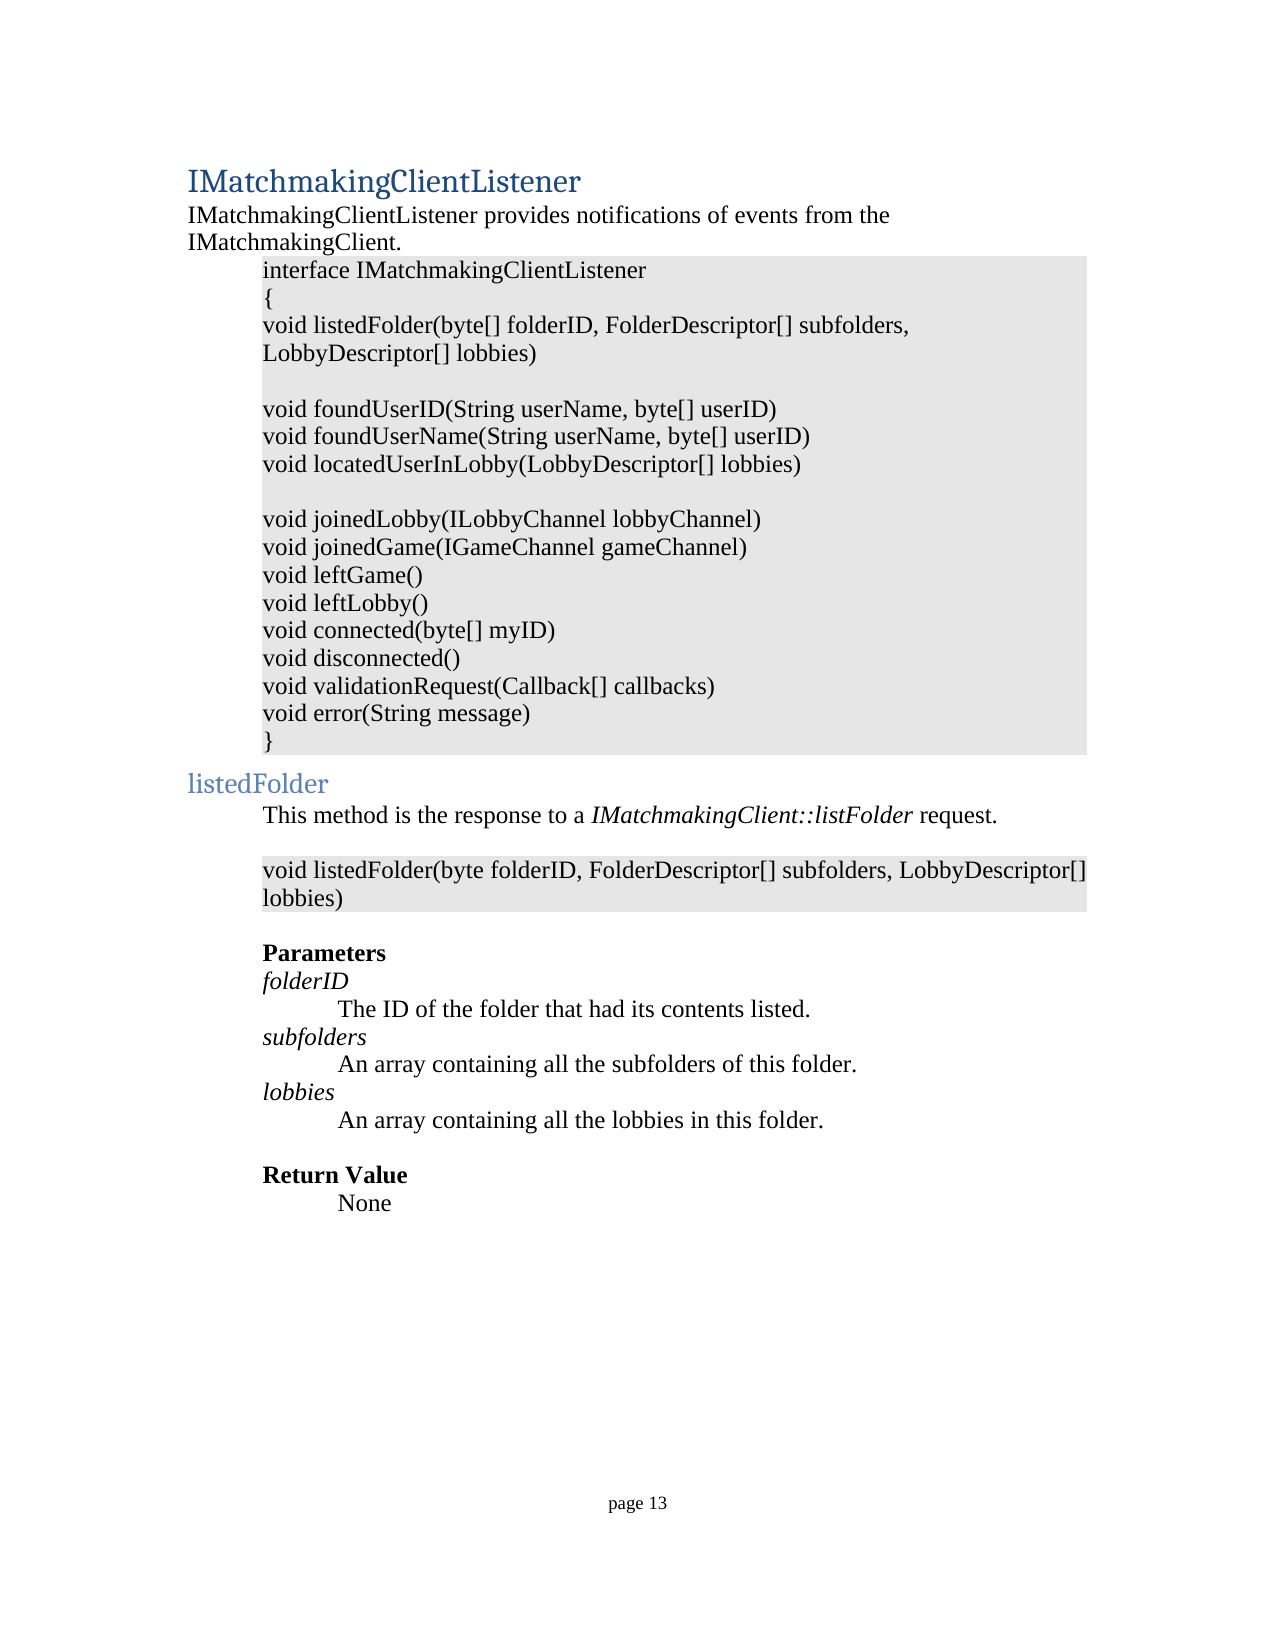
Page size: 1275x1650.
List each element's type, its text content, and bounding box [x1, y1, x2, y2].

subtitle listedFolder [187, 767, 1087, 801]
text void joinedLobby(ILobbyChannel lobbyChannel) [262, 506, 1087, 533]
text void joinedGame(IGameChannel gameChannel) [262, 533, 1087, 561]
text void leftGame() [262, 561, 1087, 589]
text subfolders [262, 1023, 1087, 1050]
text void error(String message) [262, 699, 1087, 727]
subtitle IMatchmakingClientListener [187, 162, 1087, 201]
text void connected(byte[] myID) [262, 616, 1087, 644]
text This method is the response to a IMatchmakingClient::listFolder request. [262, 801, 1087, 829]
text void validationRequest(Callback[] callbacks) [262, 672, 1087, 699]
text void foundUserName(String userName, byte[] userID) [262, 422, 1087, 450]
text Return Value [262, 1161, 1087, 1189]
text void disconnected() [262, 644, 1087, 672]
text An array containing all the lobbies in this folder. [337, 1106, 1087, 1133]
text folderID [262, 967, 1087, 995]
text interface IMatchmakingClientListener [262, 256, 1087, 284]
text An array containing all the subfolders of this folder. [337, 1050, 1087, 1078]
text lobbies [262, 1078, 1087, 1106]
text Parameters [262, 939, 1087, 967]
text void locatedUserInLobby(LobbyDescriptor[] lobbies) [262, 450, 1087, 478]
text void leftLobby() [262, 589, 1087, 616]
text { [262, 284, 1087, 312]
text The ID of the folder that had its contents listed. [337, 995, 1087, 1023]
text IMatchmakingClientListener provides notifications of events from the IMatchmakingClient. [187, 201, 1087, 256]
text } [262, 727, 1087, 755]
text void foundUserID(String userName, byte[] userID) [262, 395, 1087, 422]
text void listedFolder(byte folderID, FolderDescriptor[] subfolders, LobbyDescriptor[] lobbies) [262, 856, 1087, 912]
text void listedFolder(byte[] folderID, FolderDescriptor[] subfolders, LobbyDescriptor[] lobbies) [262, 312, 1087, 367]
text None [337, 1189, 1087, 1217]
